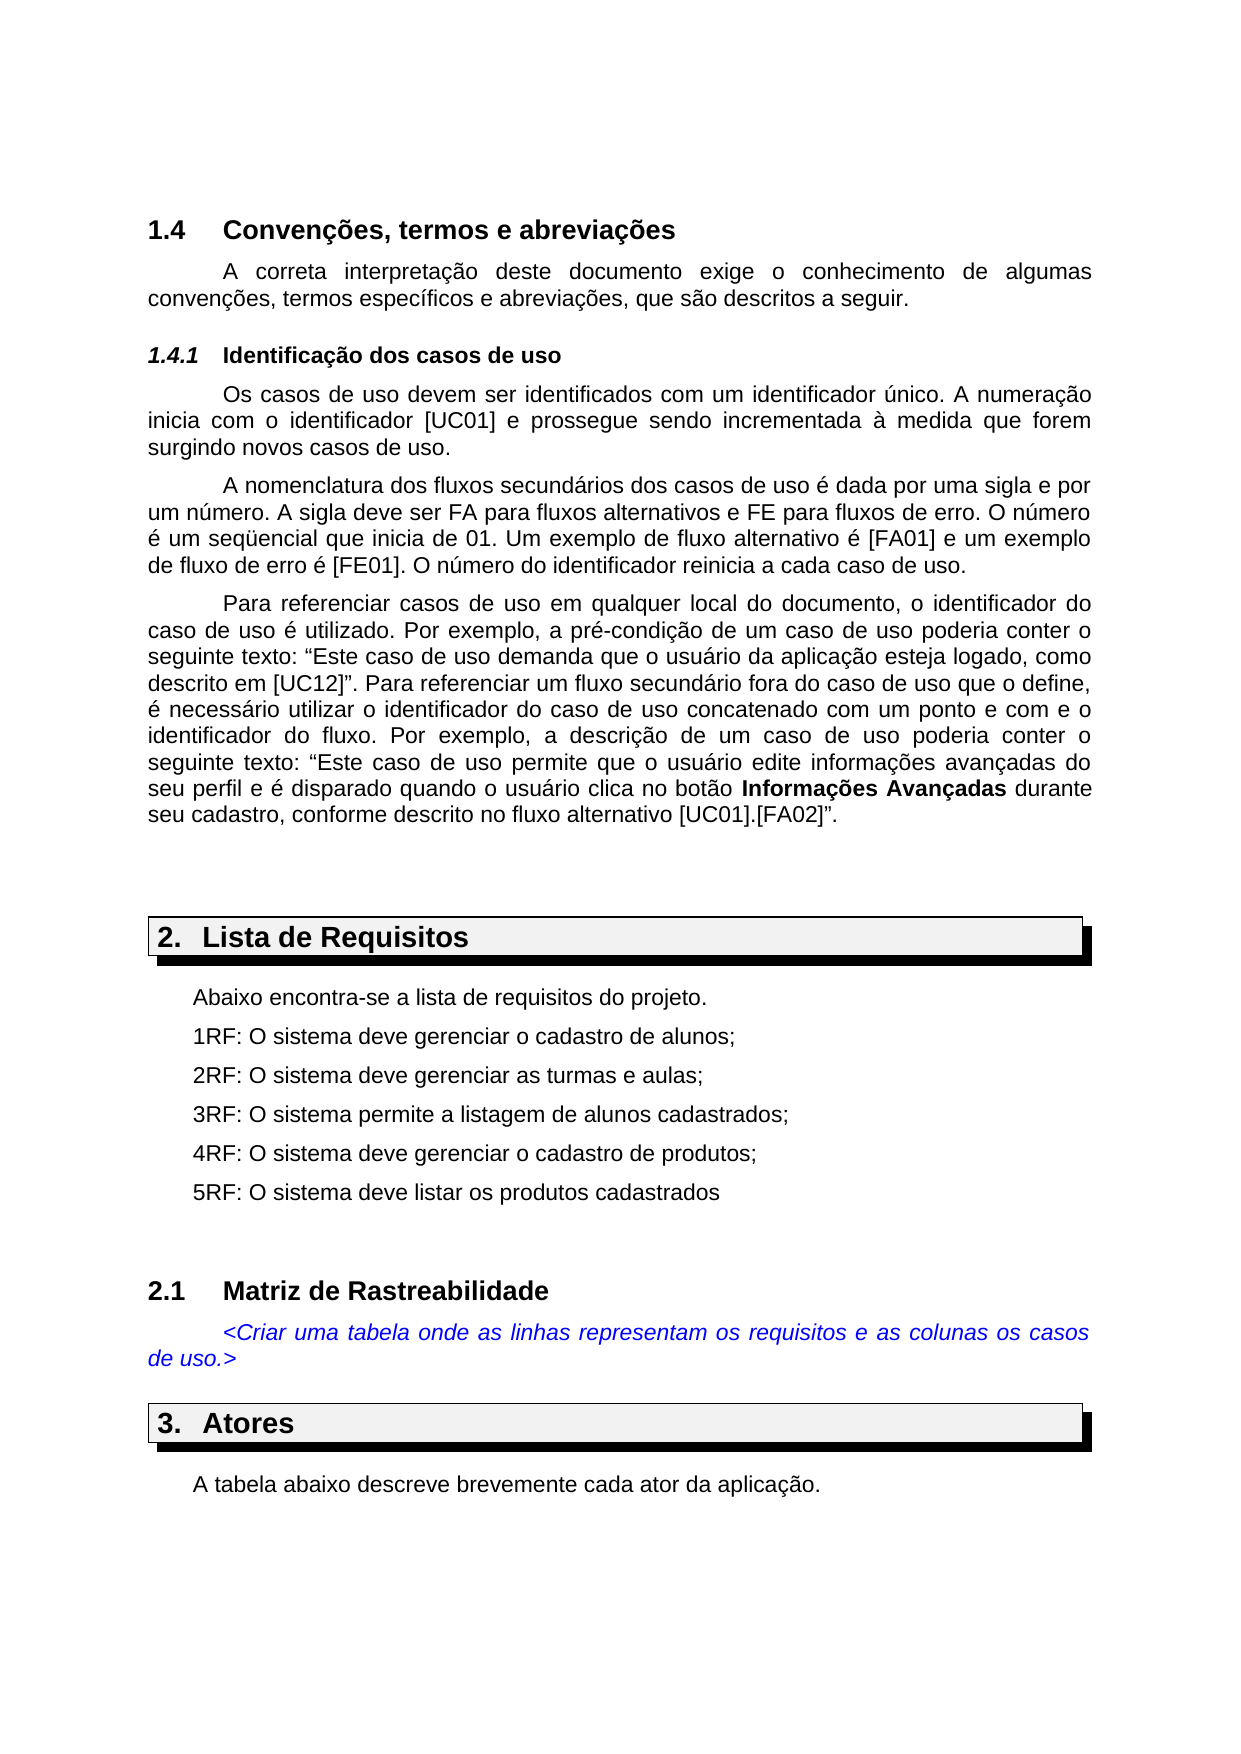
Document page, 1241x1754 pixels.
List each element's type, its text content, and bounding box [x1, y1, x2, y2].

text Os casos de uso devem ser identificados com um identificador único. A numeração inicia com o identificador [UC01] e prossegue sendo incrementada à medida que forem surgindo novos casos de uso. [148, 381, 1092, 460]
text Abaixo encontra-se a lista de requisitos do projeto. [148, 984, 1092, 1011]
subtitle Atores [149, 1404, 1082, 1442]
text 1RF: O sistema deve gerenciar o cadastro de alunos; [148, 1023, 1092, 1049]
subtitle Convenções, termos e abreviações [148, 214, 1092, 246]
text A correta interpretação deste documento exige o conhecimento de algumas convenções, termos específicos e abreviações, que são descritos a seguir. [148, 258, 1092, 311]
subtitle Lista de Requisitos [149, 918, 1082, 955]
text A tabela abaixo descreve brevemente cada ator da aplicação. [148, 1471, 1092, 1497]
subtitle Matriz de Rastreabilidade [148, 1275, 1092, 1306]
text 2RF: O sistema deve gerenciar as turmas e aulas; [148, 1062, 1092, 1088]
text 5RF: O sistema deve listar os produtos cadastrados [148, 1179, 1092, 1205]
text <Criar uma tabela onde as linhas representam os requisitos e as colunas os casos de uso.> [148, 1319, 1092, 1372]
text 3RF: O sistema permite a listagem de alunos cadastrados; [148, 1101, 1092, 1127]
text A nomenclatura dos fluxos secundários dos casos de uso é dada por uma sigla e por um número. A sigla deve ser FA para fluxos alternativos e FE para fluxos de erro. O número é um seqüencial que inicia de 01. Um exemplo de fluxo alternativo é [FA01] e um exemplo de fluxo de erro é [FE01]. O número do identificador reinicia a cada caso de uso. [148, 472, 1092, 578]
text 4RF: O sistema deve gerenciar o cadastro de produtos; [148, 1140, 1092, 1166]
subtitle Identificação dos casos de uso [148, 342, 1092, 368]
text Para referenciar casos de uso em qualquer local do documento, o identificador do caso de uso é utilizado. Por exemplo, a pré-condição de um caso de uso poderia conter o seguinte texto: “Este caso de uso demanda que o usuário da aplicação esteja logado, como descrito em [UC12]”. Para referenciar um fluxo secundário fora do caso de uso que o define, é necessário utilizar o identificador do caso de uso concatenado com um ponto e com e o identificador do fluxo. Por exemplo, a descrição de um caso de uso poderia conter o seguinte texto: “Este caso de uso permite que o usuário edite informações avançadas do seu perfil e é disparado quando o usuário clica no botão Informações Avançadas durante seu cadastro, conforme descrito no fluxo alternativo [UC01].[FA02]”. [148, 590, 1092, 828]
